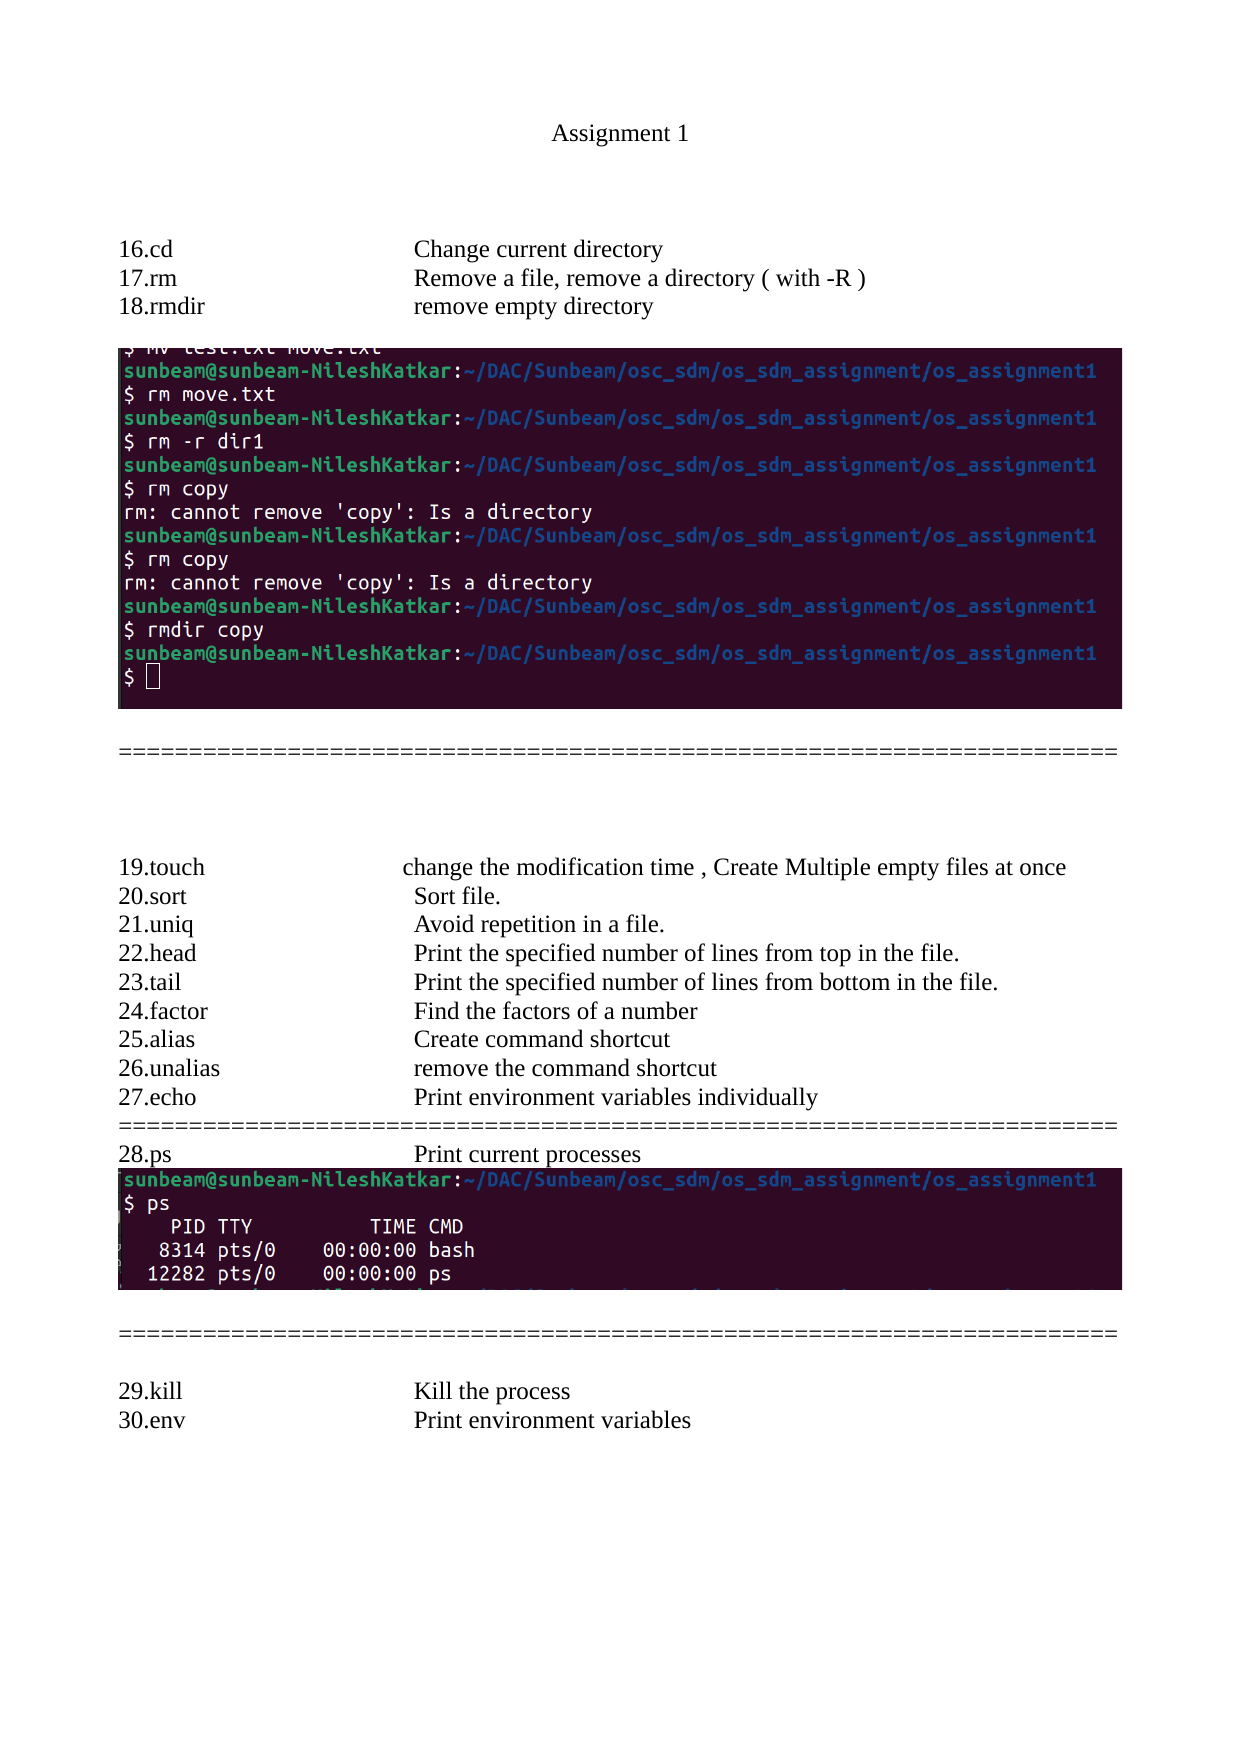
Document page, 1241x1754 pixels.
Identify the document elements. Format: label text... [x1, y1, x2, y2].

text 29.kill Kill the process [118, 1376, 1122, 1405]
picture [118, 348, 1123, 709]
text 20.sort Sort file. [118, 881, 1122, 909]
text 18.rmdir remove empty directory [118, 291, 1122, 320]
picture [118, 1168, 1123, 1290]
text 25.alias Create command shortcut [118, 1024, 1122, 1053]
text 23.tail Print the specified number of lines from bottom in the file. [118, 967, 1122, 996]
text 27.echo Print environment variables individually [118, 1082, 1122, 1111]
text ======================================================================= [118, 737, 1122, 766]
text 30.env Print environment variables [118, 1405, 1122, 1434]
text 21.uniq Avoid repetition in a file. [118, 909, 1122, 938]
text 24.factor Find the factors of a number [118, 996, 1122, 1024]
text 26.unalias remove the command shortcut [118, 1053, 1122, 1082]
text 16.cd Change current directory [118, 234, 1122, 263]
text ======================================================================= [118, 1111, 1122, 1139]
text 28.ps Print current processes [118, 1139, 1122, 1168]
text 22.head Print the specified number of lines from top in the file. [118, 938, 1122, 967]
text 19.touch change the modification time , Create Multiple empty files at once [118, 852, 1122, 881]
text 17.rm Remove a file, remove a directory ( with -R ) [118, 263, 1122, 291]
text ======================================================================= [118, 1319, 1122, 1347]
